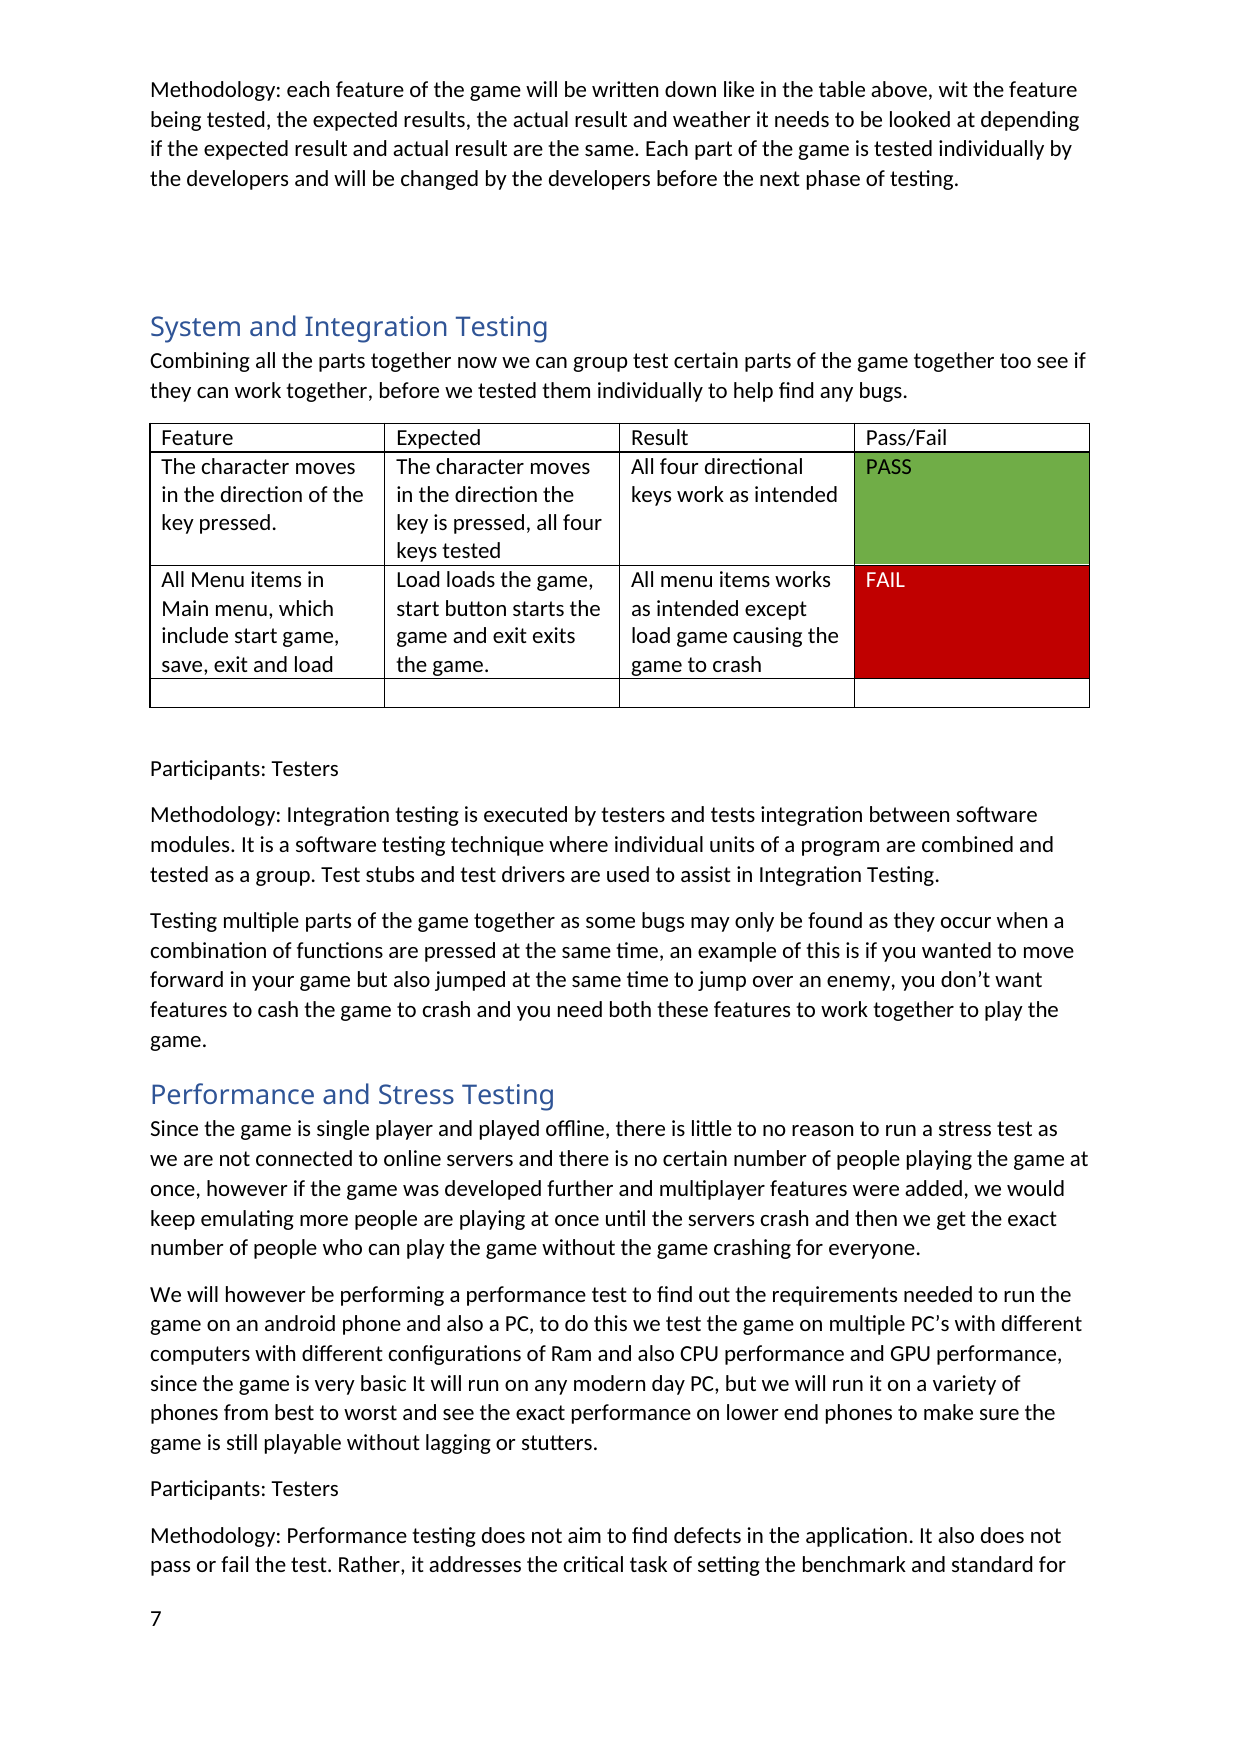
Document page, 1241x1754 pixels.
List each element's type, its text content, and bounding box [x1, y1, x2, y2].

table_header Result [620, 424, 854, 451]
table_cell [385, 679, 619, 707]
table_cell [620, 679, 854, 707]
text Participants: Testers [150, 1474, 1090, 1502]
subtitle Performance and Stress Testing [150, 1076, 1090, 1112]
text Participants: Testers [150, 754, 1090, 782]
table_cell Load loads the game, start button starts the game and exit exits the game. [385, 566, 619, 678]
text We will however be performing a performance test to find out the requirements needed to run the game on an android phone and also a PC, to do this we test the game on multiple PC’s with different computers with different configurations of Ram and also CPU performance and GPU performance, since the game is very basic It will run on any modern day PC, but we will run it on a variety of phones from best to worst and see the exact performance on lower end phones to make sure the game is still playable without lagging or stutters. [150, 1280, 1090, 1456]
table_header Expected [385, 424, 619, 451]
table_cell The character moves in the direction the key is pressed, all four keys tested [385, 453, 619, 564]
text Methodology: Integration testing is executed by testers and tests integration between software modules. It is a software testing technique where individual units of a program are combined and tested as a group. Test stubs and test drivers are used to assist in Integration Testing. [150, 801, 1090, 888]
table_cell FAIL [855, 566, 1089, 678]
table_cell All Menu items in Main menu, which include start game, save, exit and load [151, 566, 384, 678]
text Testing multiple parts of the game together as some bugs may only be found as they occur when a combination of functions are pressed at the same time, an example of this is if you wanted to move forward in your game but also jumped at the same time to jump over an enemy, you don’t want features to cash the game to crash and you need both these features to work together to play the game. [150, 906, 1090, 1053]
table_cell PASS [855, 453, 1089, 564]
table_cell The character moves in the direction of the key pressed. [151, 453, 384, 564]
table_cell [151, 679, 384, 707]
text Combining all the parts together now we can group test certain parts of the game together too see if they can work together, before we tested them individually to help find any bugs. [150, 346, 1090, 404]
table_header Pass/Fail [855, 424, 1089, 451]
subtitle System and Integration Testing [150, 307, 1090, 344]
text Since the game is single player and played offline, there is little to no reason to run a stress test as we are not connected to online servers and there is no certain number of people playing the game at once, however if the game was developed further and multiplayer features were added, we would keep emulating more people are playing at once until the servers crash and then we get the exact number of people who can play the game without the game crashing for everyone. [150, 1114, 1090, 1261]
text Methodology: Performance testing does not aim to find defects in the application. It also does not pass or fail the test. Rather, it addresses the critical task of setting the benchmark and standard for [150, 1521, 1090, 1578]
table_cell [855, 679, 1089, 707]
table_cell All four directional keys work as intended [620, 453, 854, 564]
text Methodology: each feature of the game will be written down like in the table above, wit the feature being tested, the expected results, the actual result and weather it needs to be looked at depending if the expected result and actual result are the same. Each part of the game is tested individually by the developers and will be changed by the developers before the next phase of testing. [150, 75, 1090, 192]
table_header Feature [151, 424, 384, 451]
table_cell All menu items works as intended except load game causing the game to crash [620, 566, 854, 678]
